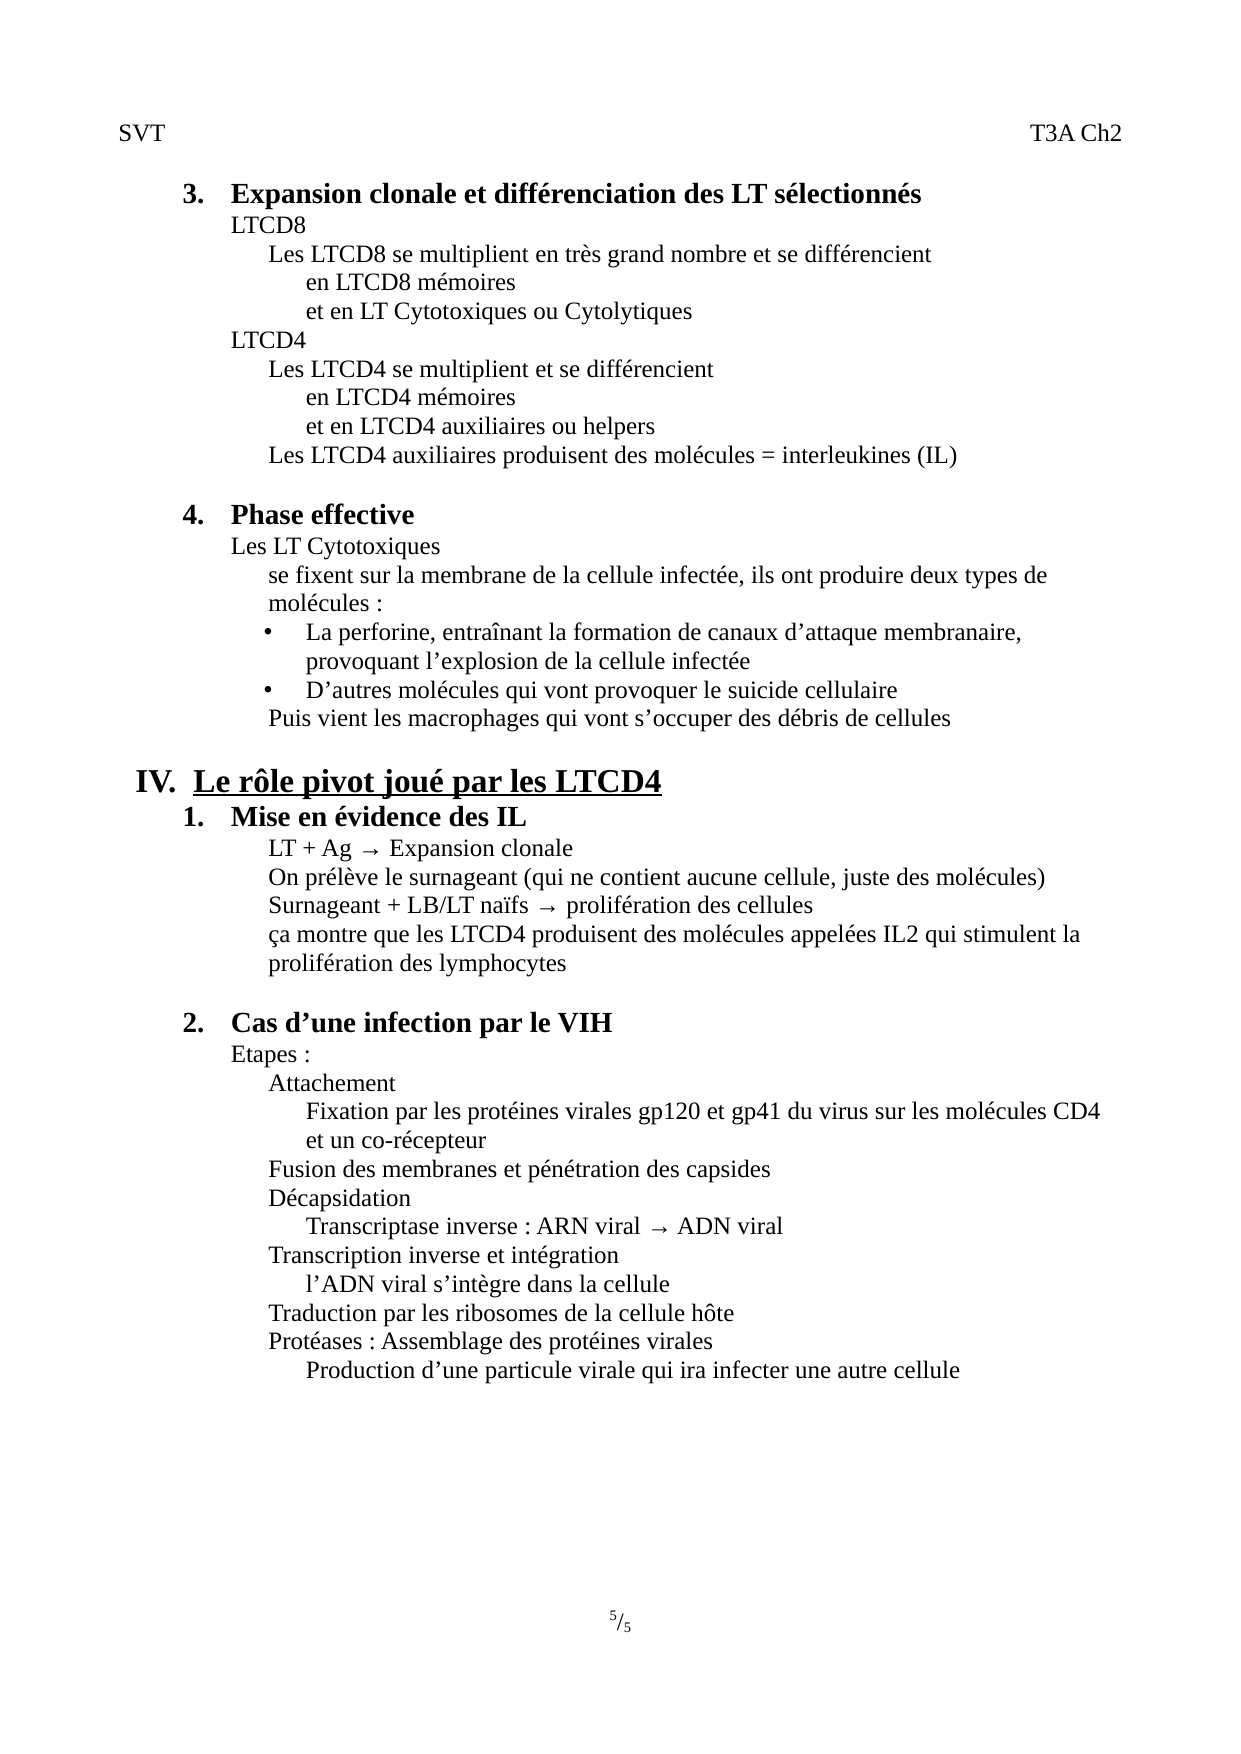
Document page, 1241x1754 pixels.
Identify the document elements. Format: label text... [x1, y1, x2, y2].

list Décapsidation [231, 1183, 1122, 1211]
list LTCD4 [193, 325, 1122, 354]
list Mise en évidence des IL [193, 799, 1122, 833]
list D’autres molécules qui vont provoquer le suicide cellulaire [268, 675, 1122, 703]
list Fixation par les protéines virales gp120 et gp41 du virus sur les molécules CD4 et un co-récepteur [268, 1096, 1122, 1154]
list en LTCD4 mémoires [268, 382, 1122, 411]
list et en LTCD4 auxiliaires ou helpers [268, 411, 1122, 440]
list Phase effective [193, 497, 1122, 531]
list Attachement [231, 1068, 1122, 1096]
list l’ADN viral s’intègre dans la cellule [268, 1269, 1122, 1298]
list On prélève le surnageant (qui ne contient aucune cellule, juste des molécules) [231, 862, 1122, 890]
list Transcriptase inverse : ARN viral → ADN viral [268, 1211, 1122, 1240]
list Transcription inverse et intégration [231, 1240, 1122, 1269]
list LTCD8 [193, 210, 1122, 239]
list Protéases : Assemblage des protéines virales [231, 1326, 1122, 1355]
list et en LT Cytotoxiques ou Cytolytiques [268, 296, 1122, 325]
list Les LTCD8 se multiplient en très grand nombre et se différencient [231, 239, 1122, 267]
list Le rôle pivot joué par les LTCD4 [156, 761, 1122, 799]
list Etapes : [193, 1039, 1122, 1068]
list se fixent sur la membrane de la cellule infectée, ils ont produire deux types de molécules : [231, 560, 1122, 617]
list LT + Ag → Expansion clonale [231, 833, 1122, 862]
list Les LTCD4 auxiliaires produisent des molécules = interleukines (IL) [231, 440, 1122, 469]
list Surnageant + LB/LT naïfs → prolifération des cellules [231, 890, 1122, 919]
list ça montre que les LTCD4 produisent des molécules appelées IL2 qui stimulent la prolifération des lymphocytes [231, 919, 1122, 977]
list Expansion clonale et différenciation des LT sélectionnés [193, 176, 1122, 210]
list Traduction par les ribosomes de la cellule hôte [231, 1298, 1122, 1326]
list Fusion des membranes et pénétration des capsides [231, 1154, 1122, 1183]
list en LTCD8 mémoires [268, 267, 1122, 296]
list Puis vient les macrophages qui vont s’occuper des débris de cellules [231, 703, 1122, 732]
list Cas d’une infection par le VIH [193, 1005, 1122, 1039]
list Production d’une particule virale qui ira infecter une autre cellule [268, 1355, 1122, 1384]
list La perforine, entraînant la formation de canaux d’attaque membranaire, provoquant l’explosion de la cellule infectée [268, 617, 1122, 675]
list Les LT Cytotoxiques [193, 531, 1122, 560]
list Les LTCD4 se multiplient et se différencient [231, 354, 1122, 382]
